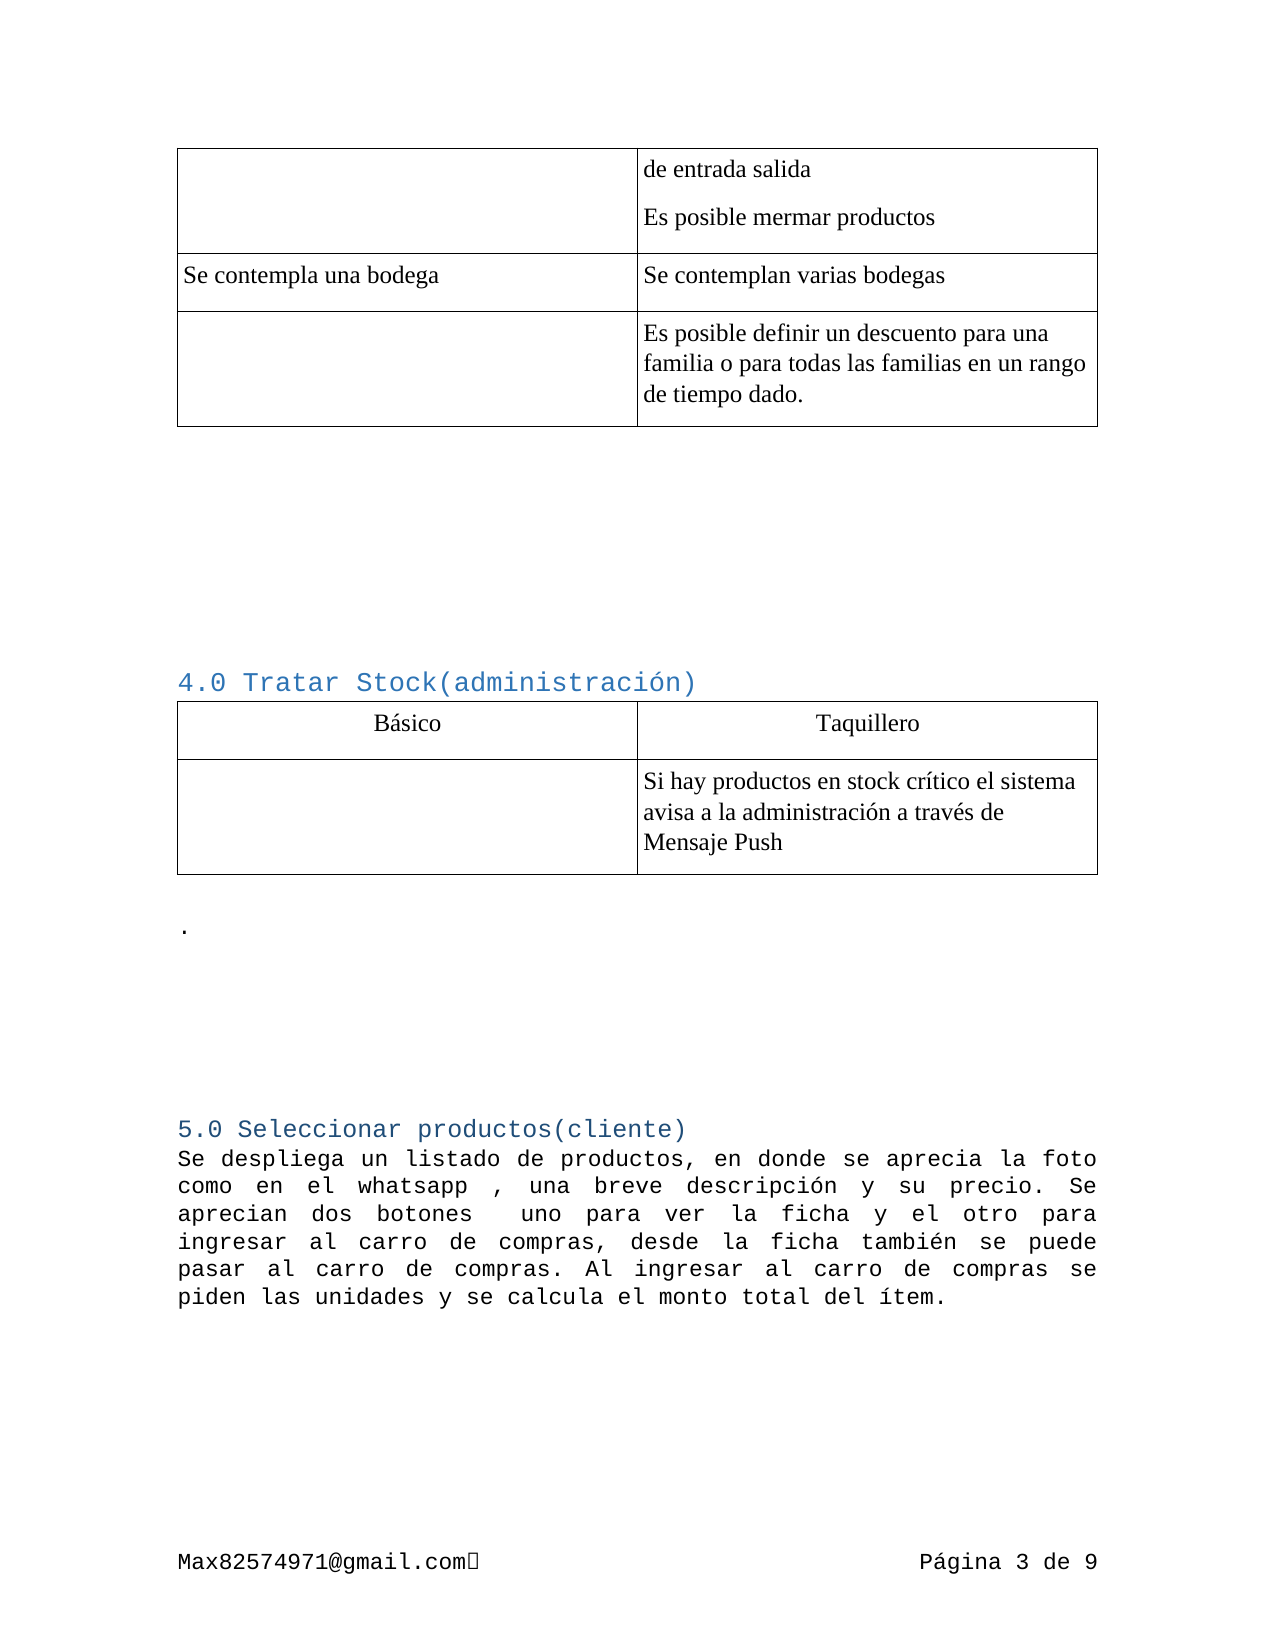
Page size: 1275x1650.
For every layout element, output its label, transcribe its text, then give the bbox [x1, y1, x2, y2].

table_cell [178, 149, 637, 253]
table_cell Es posible definir un descuento para una familia o para todas las familias en un rango de tiempo dado. [638, 312, 1097, 426]
text . [177, 916, 1098, 941]
table_cell [178, 312, 637, 426]
table_cell Se contempla una bodega [178, 254, 637, 311]
subtitle 5.0 Seleccionar productos(cliente) [177, 1117, 1098, 1145]
text Se despliega un listado de productos, en donde se aprecia la foto como en el whatsapp , una breve descripción y su precio. Se aprecian dos botones uno para ver la ficha y el otro para ingresar al carro de compras, desde la ficha también se puede pasar al carro de compras. Al ingresar al carro de compras se piden las unidades y se calcula el monto total del ítem. [177, 1147, 1098, 1311]
table_cell [178, 760, 637, 874]
table_cell Si hay productos en stock crítico el sistema avisa a la administración a través de Mensaje Push [638, 760, 1097, 874]
table_header Taquillero [638, 702, 1097, 759]
table_cell de entrada salida Es posible mermar productos [638, 149, 1097, 253]
subtitle 4.0 Tratar Stock(administración) [177, 668, 1098, 699]
table_cell Se contemplan varias bodegas [638, 254, 1097, 311]
table_header Básico [178, 702, 637, 759]
